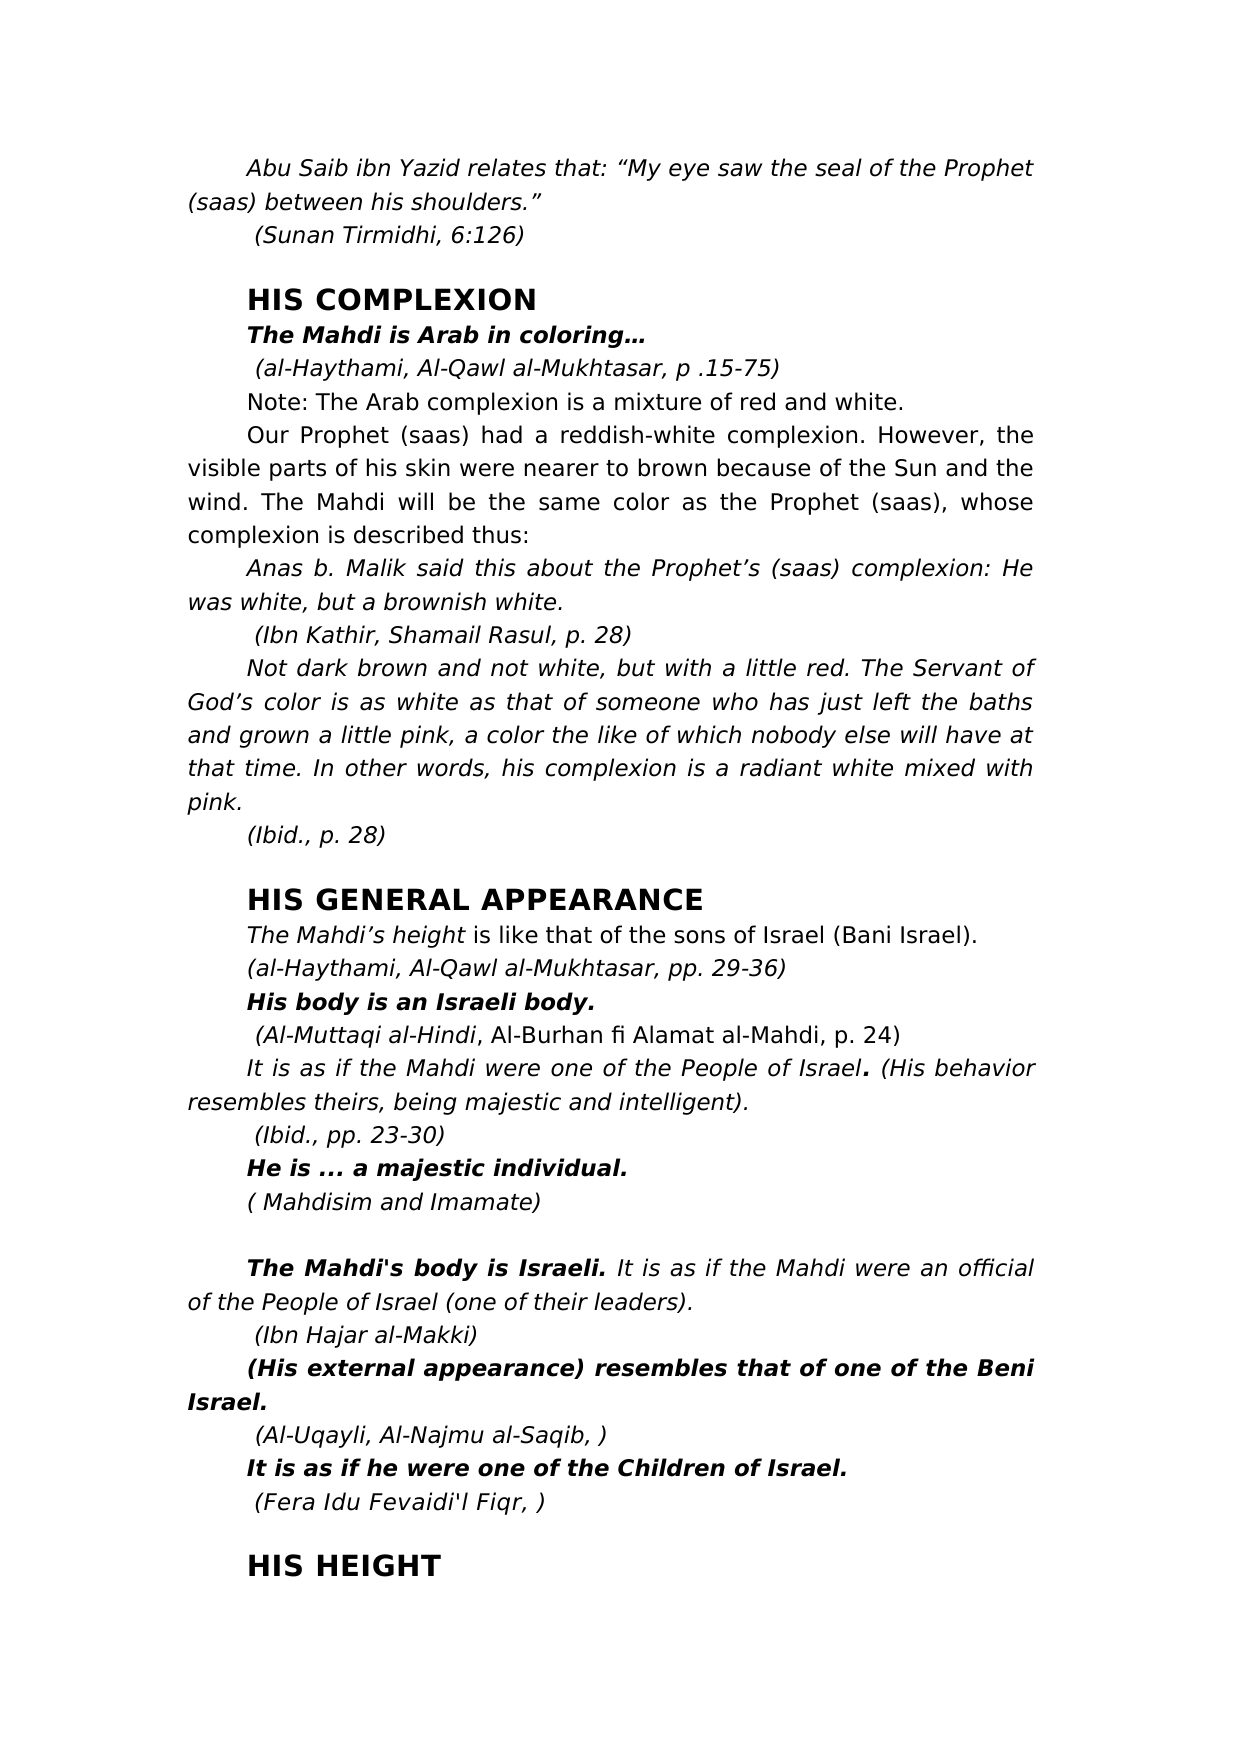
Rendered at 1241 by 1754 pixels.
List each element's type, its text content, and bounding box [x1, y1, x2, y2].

subtitle His body is an Israeli body. [187, 983, 1035, 1017]
text (Ibn Hajar al-Makki) [187, 1317, 1035, 1350]
subtitle HIS COMPLEXION [187, 283, 1035, 317]
subtitle HIS HEIGHT [187, 1550, 1035, 1583]
subtitle (Fera Idu Fevaidi'l Fiqr, ) [187, 1483, 1035, 1517]
text (Ibid., p. 28) [187, 817, 1035, 850]
subtitle HIS GENERAL APPEARANCE [187, 883, 1035, 917]
text (al-Haythami, Al-Qawl al-Mukhtasar, p .15-75) [187, 350, 1035, 383]
text The Mahdi’s height is like that of the sons of Israel (Bani Israel). [187, 917, 1035, 950]
subtitle It is as if he were one of the Children of Israel. [187, 1450, 1035, 1483]
text (Ibid., pp. 23-30) [187, 1117, 1035, 1150]
text Our Prophet (saas) had a reddish-white complexion. However, the visible parts of his skin were nearer to brown because of the Sun and the wind. The Mahdi will be the same color as the Prophet (saas), whose complexion is described thus: [187, 417, 1035, 550]
text The Mahdi's body is Israeli. It is as if the Mahdi were an official of the People of Israel (one of their leaders). [187, 1250, 1035, 1317]
text (Ibn Kathir, Shamail Rasul, p. 28) [187, 617, 1035, 650]
text Abu Saib ibn Yazid relates that: “My eye saw the seal of the Prophet (saas) between his shoulders.” [187, 150, 1035, 217]
subtitle He is ... a majestic individual. [187, 1150, 1035, 1183]
text (His external appearance) resembles that of one of the Beni Israel. [187, 1350, 1035, 1417]
text The Mahdi is Arab in coloring… [187, 317, 1035, 350]
subtitle (Al-Muttaqi al-Hindi, Al-Burhan fi Alamat al-Mahdi, p. 24) [187, 1017, 1035, 1050]
text (al-Haythami, Al-Qawl al-Mukhtasar, pp. 29-36) [187, 950, 1035, 983]
text Note: The Arab complexion is a mixture of red and white. [187, 383, 1035, 417]
subtitle ( Mahdisim and Imamate) [187, 1183, 1035, 1217]
text (Al-Uqayli, Al-Najmu al-Saqib, ) [187, 1417, 1035, 1450]
text It is as if the Mahdi were one of the People of Israel. (His behavior resembles theirs, being majestic and intelligent). [187, 1050, 1035, 1117]
text Anas b. Malik said this about the Prophet’s (saas) complexion: He was white, but a brownish white. [187, 550, 1035, 617]
text Not dark brown and not white, but with a little red. The Servant of God’s color is as white as that of someone who has just left the baths and grown a little pink, a color the like of which nobody else will have at that time. In other words, his complexion is a radiant white mixed with pink. [187, 650, 1035, 817]
text (Sunan Tirmidhi, 6:126) [187, 217, 1035, 250]
